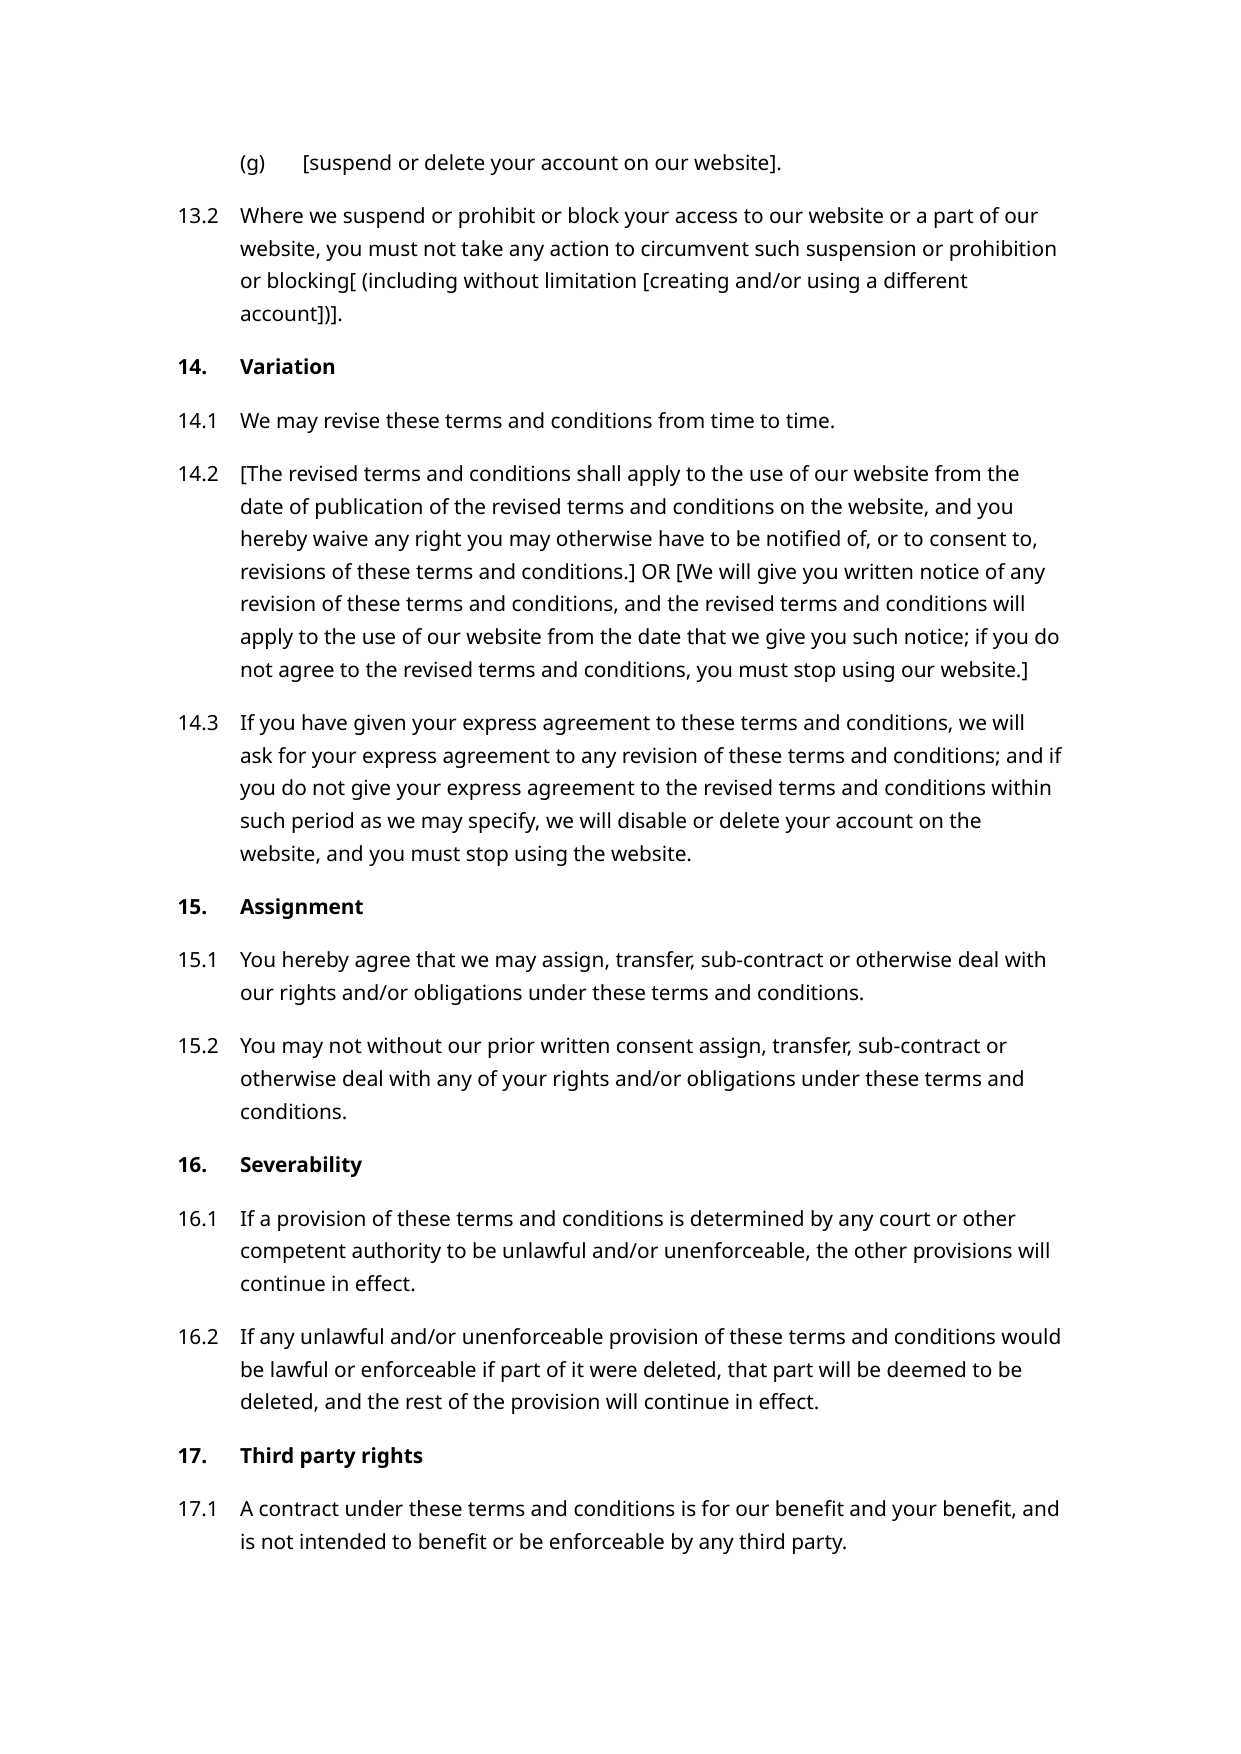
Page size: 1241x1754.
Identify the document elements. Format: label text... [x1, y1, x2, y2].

text 14.1 We may revise these terms and conditions from time to time. [177, 406, 1063, 434]
text 17. Third party rights [177, 1441, 1063, 1469]
text 15. Assignment [177, 892, 1063, 921]
text 13.2 Where we suspend or prohibit or block your access to our website or a part of our website, you must not take any action to circumvent such suspension or prohibition or blocking[ (including without limitation [creating and/or using a different account])]. [177, 201, 1063, 327]
text 16. Severability [177, 1150, 1063, 1179]
text 16.2 If any unlawful and/or unenforceable provision of these terms and conditions would be lawful or enforceable if part of it were deleted, that part will be deemed to be deleted, and the rest of the provision will continue in effect. [177, 1322, 1063, 1416]
text 17.1 A contract under these terms and conditions is for our benefit and your benefit, and is not intended to benefit or be enforceable by any third party. [177, 1494, 1063, 1555]
text 15.2 You may not without our prior written consent assign, transfer, sub-contract or otherwise deal with any of your rights and/or obligations under these terms and conditions. [177, 1032, 1063, 1125]
text 15.1 You hereby agree that we may assign, transfer, sub-contract or otherwise deal with our rights and/or obligations under these terms and conditions. [177, 946, 1063, 1007]
text 14.3 If you have given your express agreement to these terms and conditions, we will ask for your express agreement to any revision of these terms and conditions; and if you do not give your express agreement to the revised terms and conditions within such period as we may specify, we will disable or delete your account on the website, and you must stop using the website. [177, 708, 1063, 867]
list (g) [suspend or delete your account on our website]. [240, 148, 1063, 176]
text 14. Variation [177, 352, 1063, 381]
text 16.1 If a provision of these terms and conditions is determined by any court or other competent authority to be unlawful and/or unenforceable, the other provisions will continue in effect. [177, 1204, 1063, 1297]
text 14.2 [The revised terms and conditions shall apply to the use of our website from the date of publication of the revised terms and conditions on the website, and you hereby waive any right you may otherwise have to be notified of, or to consent to, revisions of these terms and conditions.] OR [We will give you written notice of any revision of these terms and conditions, and the revised terms and conditions will apply to the use of our website from the date that we give you such notice; if you do not agree to the revised terms and conditions, you must stop using our website.] [177, 459, 1063, 683]
